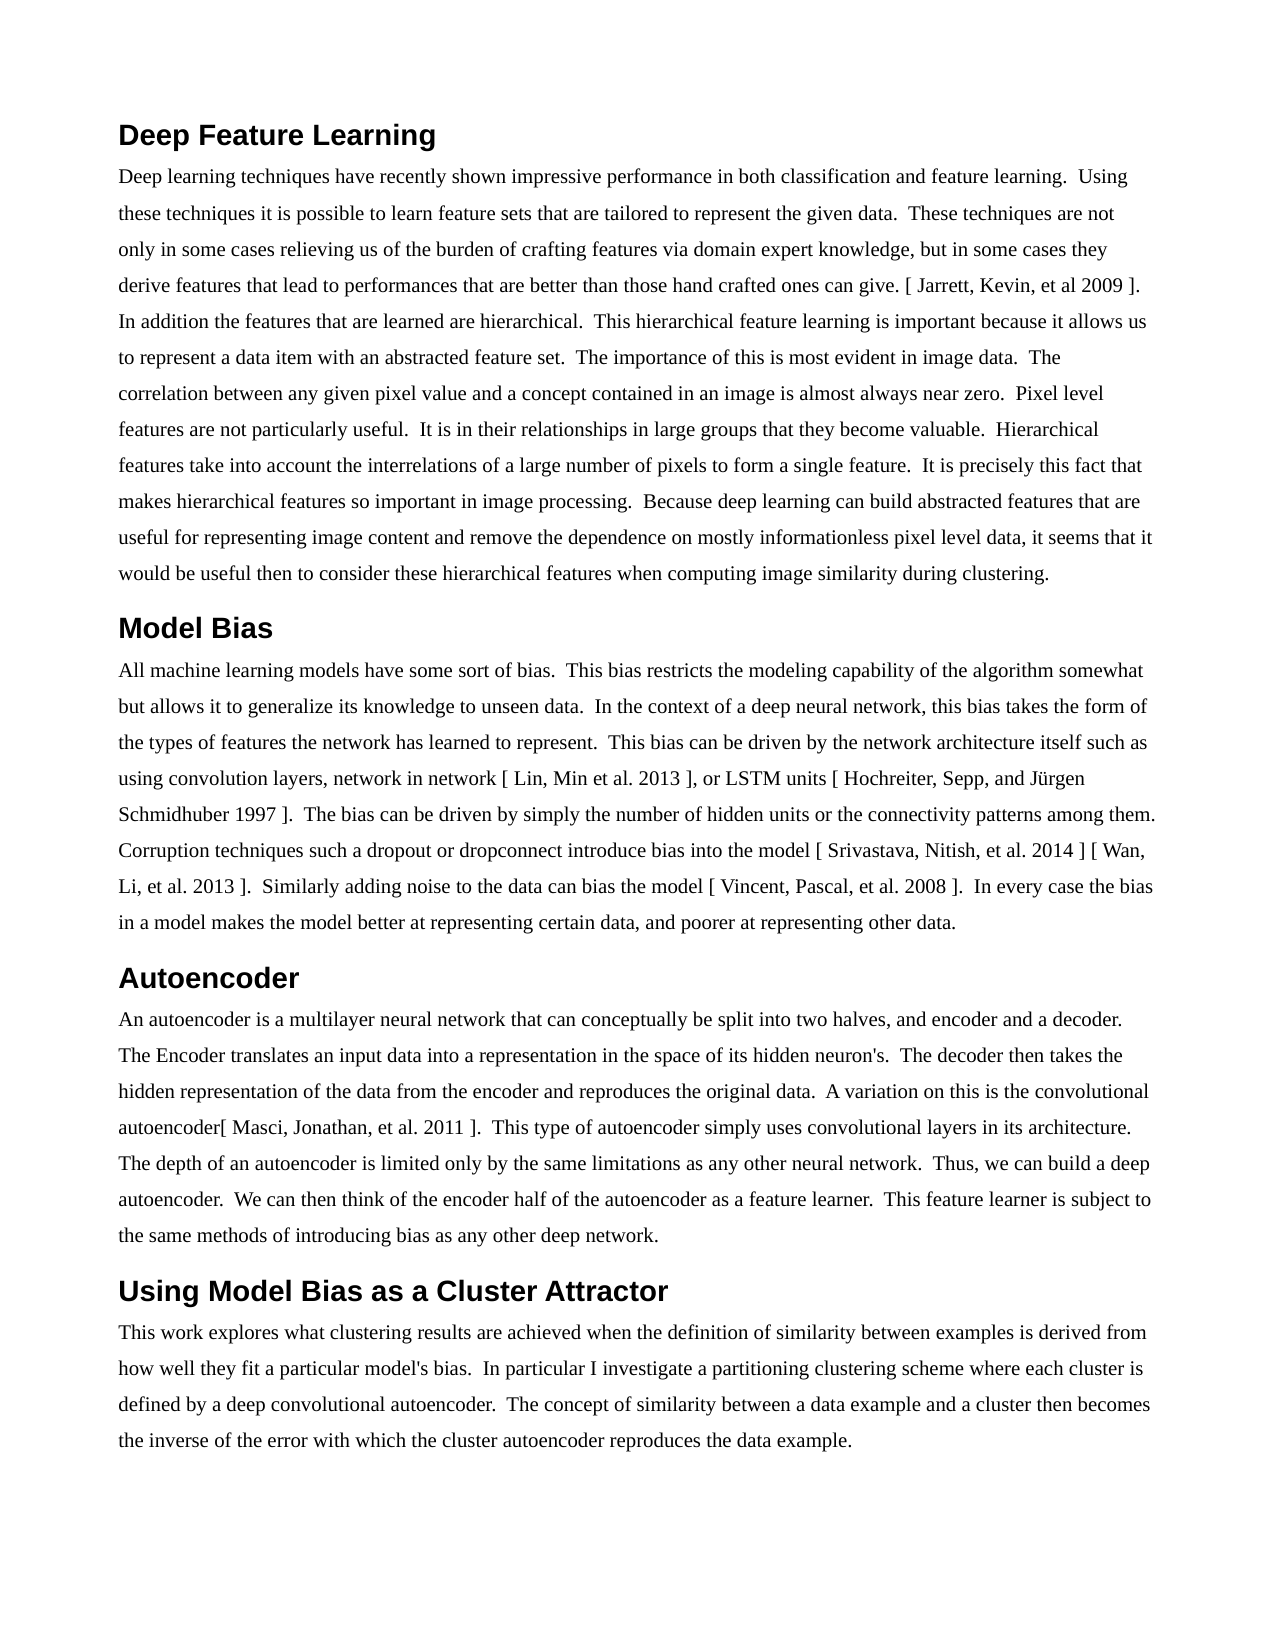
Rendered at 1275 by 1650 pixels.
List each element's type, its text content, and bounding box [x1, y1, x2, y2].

subtitle Model Bias [118, 611, 1157, 645]
subtitle Autoencoder [118, 961, 1157, 994]
text All machine learning models have some sort of bias. This bias restricts the modeling capability of the algorithm somewhat but allows it to generalize its knowledge to unseen data. In the context of a deep neural network, this bias takes the form of the types of features the network has learned to represent. This bias can be driven by the network architecture itself such as using convolution layers, network in network [ Lin, Min et al. 2013 ], or LSTM units [ Hochreiter, Sepp, and Jürgen Schmidhuber 1997 ]. The bias can be driven by simply the number of hidden units or the connectivity patterns among them. Corruption techniques such a dropout or dropconnect introduce bias into the model [ Srivastava, Nitish, et al. 2014 ] [ Wan, Li, et al. 2013 ]. Similarly adding noise to the data can bias the model [ Vincent, Pascal, et al. 2008 ]. In every case the bias in a model makes the model better at representing certain data, and poorer at representing other data. [118, 658, 1157, 934]
subtitle Deep Feature Learning [118, 118, 1157, 152]
text This work explores what clustering results are achieved when the definition of similarity between examples is derived from how well they fit a particular model's bias. In particular I investigate a partitioning clustering scheme where each cluster is defined by a deep convolutional autoencoder. The concept of similarity between a data example and a cluster then becomes the inverse of the error with which the cluster autoencoder reproduces the data example. [118, 1320, 1157, 1452]
text Deep learning techniques have recently shown impressive performance in both classification and feature learning. Using these techniques it is possible to learn feature sets that are tailored to represent the given data. These techniques are not only in some cases relieving us of the burden of crafting features via domain expert knowledge, but in some cases they derive features that lead to performances that are better than those hand crafted ones can give. [ Jarrett, Kevin, et al 2009 ]. In addition the features that are learned are hierarchical. This hierarchical feature learning is important because it allows us to represent a data item with an abstracted feature set. The importance of this is most evident in image data. The correlation between any given pixel value and a concept contained in an image is almost always near zero. Pixel level features are not particularly useful. It is in their relationships in large groups that they become valuable. Hierarchical features take into account the interrelations of a large number of pixels to form a single feature. It is precisely this fact that makes hierarchical features so important in image processing. Because deep learning can build abstracted features that are useful for representing image content and remove the dependence on mostly informationless pixel level data, it seems that it would be useful then to consider these hierarchical features when computing image similarity during clustering. [118, 164, 1157, 585]
subtitle Using Model Bias as a Cluster Attractor [118, 1274, 1157, 1307]
text An autoencoder is a multilayer neural network that can conceptually be split into two halves, and encoder and a decoder. The Encoder translates an input data into a representation in the space of its hidden neuron's. The decoder then takes the hidden representation of the data from the encoder and reproduces the original data. A variation on this is the convolutional autoencoder[ Masci, Jonathan, et al. 2011 ]. This type of autoencoder simply uses convolutional layers in its architecture. The depth of an autoencoder is limited only by the same limitations as any other neural network. Thus, we can build a deep autoencoder. We can then think of the encoder half of the autoencoder as a feature learner. This feature learner is subject to the same methods of introducing bias as any other deep network. [118, 1007, 1157, 1247]
